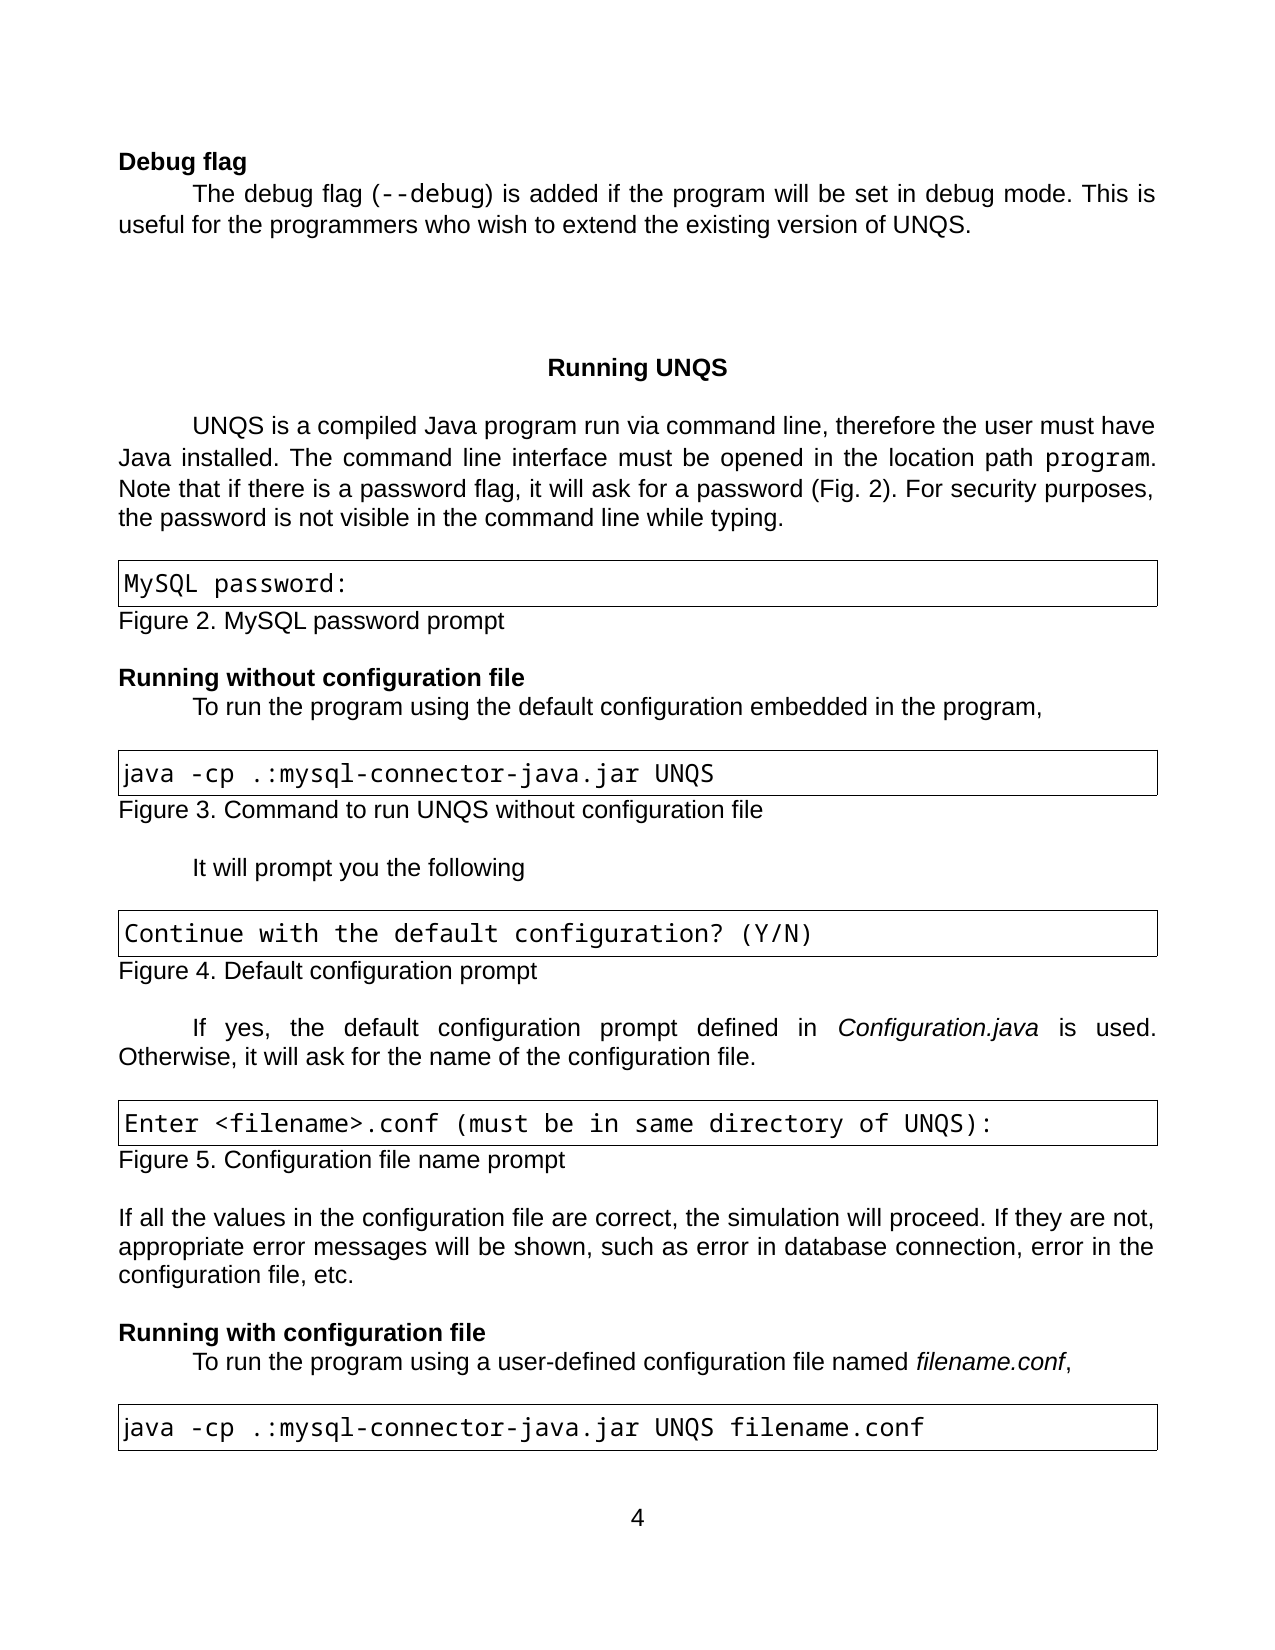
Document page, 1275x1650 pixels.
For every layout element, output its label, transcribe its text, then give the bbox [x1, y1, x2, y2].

text It will prompt you the following [118, 853, 1157, 881]
text To run the program using the default configuration embedded in the program, [118, 692, 1157, 721]
text Figure 2. MySQL password prompt [118, 607, 1157, 634]
table_header java -cp .:mysql-connector-java.jar UNQS filename.conf [119, 1405, 1157, 1450]
table_header java -cp .:mysql-connector-java.jar UNQS [119, 751, 1157, 795]
table_header Enter <filename>.conf (must be in same directory of UNQS): [119, 1101, 1157, 1145]
text Running with configuration file [118, 1318, 1157, 1347]
text Figure 3. Command to run UNQS without configuration file [118, 796, 1157, 824]
table_header MySQL password: [119, 561, 1157, 606]
text Running UNQS [118, 353, 1157, 382]
table_header Continue with the default configuration? (Y/N) [119, 911, 1157, 956]
text If yes, the default configuration prompt defined in Configuration.java is used. Otherwise, it will ask for the name of the configuration file. [118, 1013, 1157, 1071]
text The debug flag (--debug) is added if the program will be set in debug mode. This is useful for the programmers who wish to extend the existing version of UNQS. [118, 176, 1157, 238]
text UNQS is a compiled Java program run via command line, therefore the user must have Java installed. The command line interface must be opened in the location path program. Note that if there is a password flag, it will ask for a password (Fig. 2). For security purposes, the password is not visible in the command line while typing. [118, 411, 1157, 531]
text To run the program using a user-defined configuration file named filename.conf, [118, 1347, 1157, 1375]
text Debug flag [118, 147, 1157, 176]
text Figure 4. Default configuration prompt [118, 957, 1157, 985]
text Figure 5. Configuration file name prompt [118, 1146, 1157, 1174]
text Running without configuration file [118, 663, 1157, 692]
text If all the values in the configuration file are correct, the simulation will proceed. If they are not, appropriate error messages will be shown, such as error in database connection, error in the configuration file, etc. [118, 1203, 1157, 1289]
